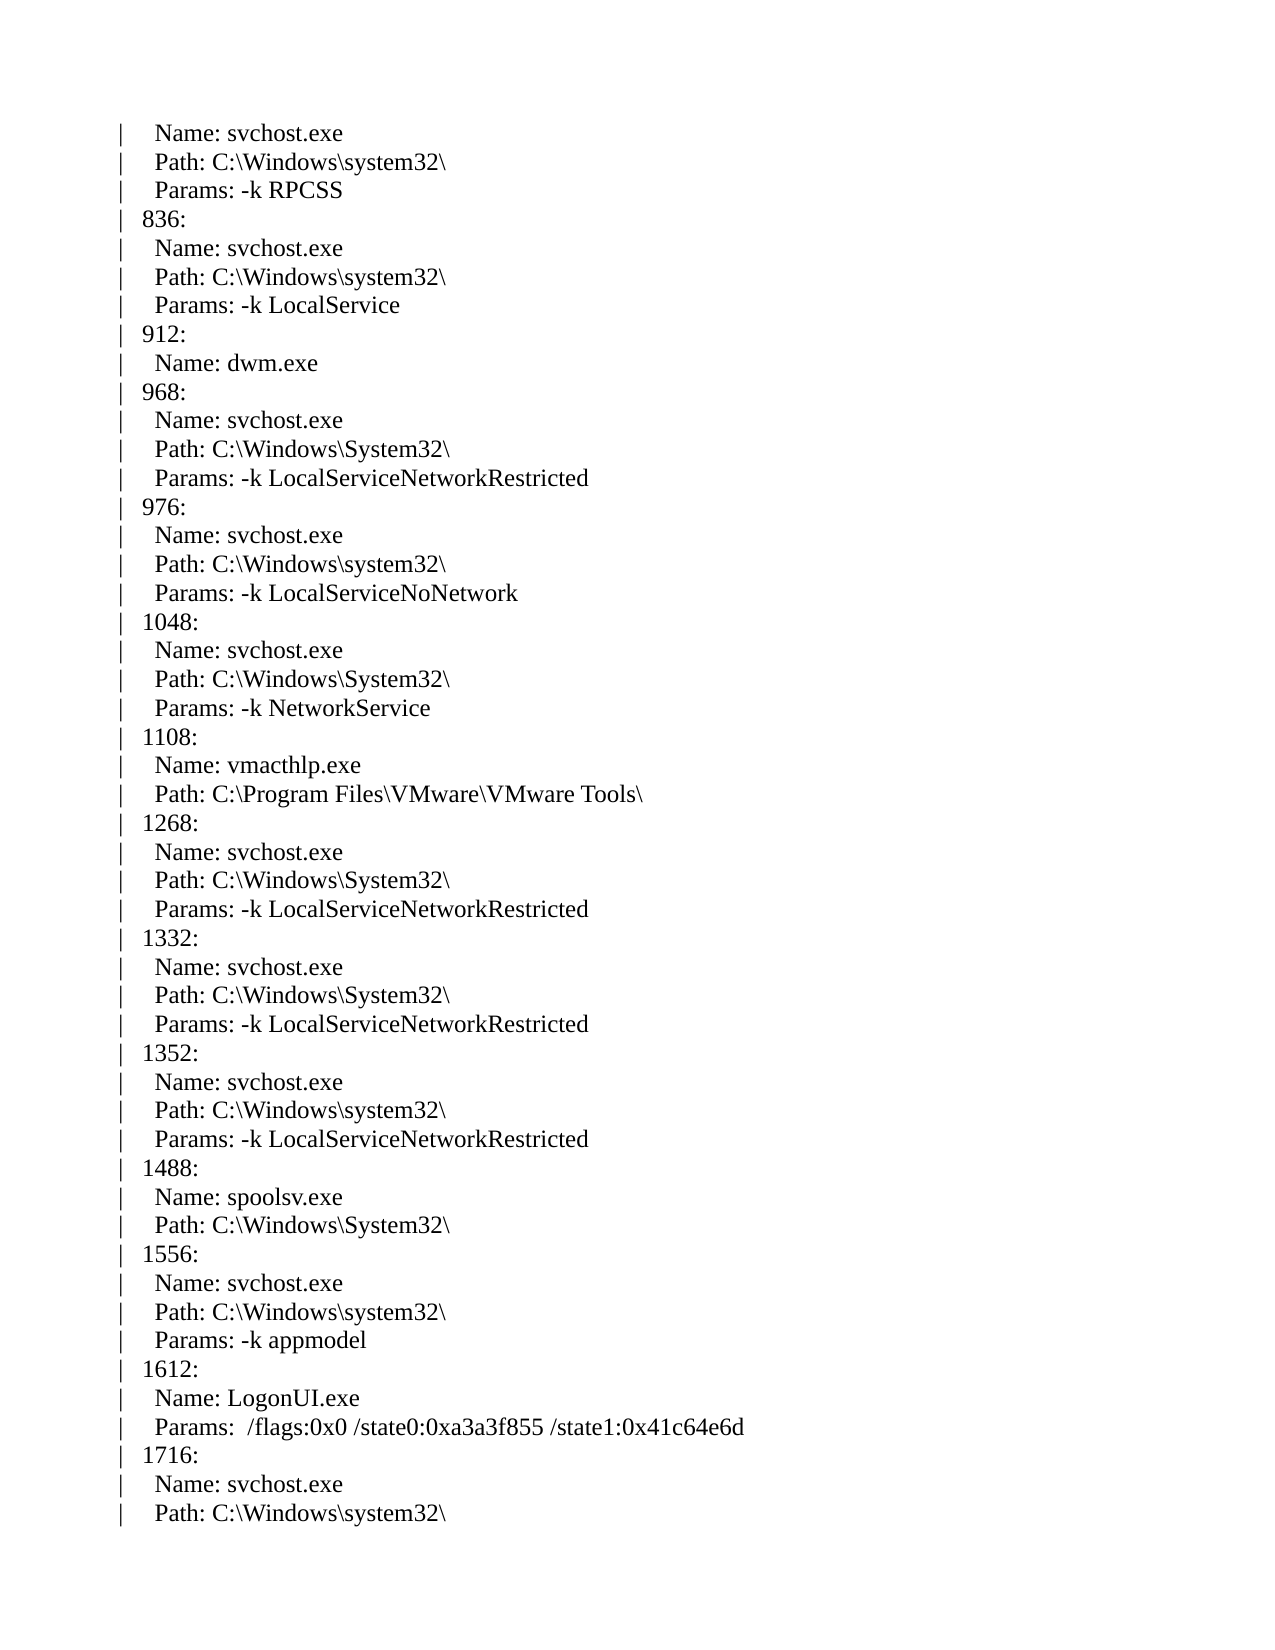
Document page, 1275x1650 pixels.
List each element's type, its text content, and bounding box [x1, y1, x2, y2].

text | 976: [118, 492, 1157, 521]
text | Name: svchost.exe [118, 406, 1157, 434]
text | 1716: [118, 1441, 1157, 1469]
text | Path: C:\Windows\system32\ [118, 1297, 1157, 1326]
text | Path: C:\Windows\system32\ [118, 1498, 1157, 1527]
text | Path: C:\Program Files\VMware\VMware Tools\ [118, 779, 1157, 808]
text | Params: -k RPCSS [118, 176, 1157, 204]
text | 1268: [118, 808, 1157, 837]
text | Name: svchost.exe [118, 521, 1157, 549]
text | 968: [118, 377, 1157, 406]
text | Name: svchost.exe [118, 636, 1157, 664]
text | Path: C:\Windows\System32\ [118, 1211, 1157, 1239]
text | Path: C:\Windows\system32\ [118, 147, 1157, 176]
text | Params: -k LocalServiceNetworkRestricted [118, 1009, 1157, 1038]
text | 912: [118, 319, 1157, 348]
text | Path: C:\Windows\system32\ [118, 1096, 1157, 1124]
text | Params: -k NetworkService [118, 693, 1157, 722]
text | Path: C:\Windows\System32\ [118, 664, 1157, 693]
text | Params: /flags:0x0 /state0:0xa3a3f855 /state1:0x41c64e6d [118, 1412, 1157, 1441]
text | Name: svchost.exe [118, 118, 1157, 147]
text | Path: C:\Windows\System32\ [118, 866, 1157, 894]
text | Params: -k appmodel [118, 1326, 1157, 1354]
text | 1488: [118, 1153, 1157, 1182]
text | Name: vmacthlp.exe [118, 751, 1157, 779]
text | 1108: [118, 722, 1157, 751]
text | Params: -k LocalServiceNoNetwork [118, 578, 1157, 607]
text | 836: [118, 204, 1157, 233]
text | Params: -k LocalServiceNetworkRestricted [118, 894, 1157, 923]
text | 1612: [118, 1354, 1157, 1383]
text | Path: C:\Windows\system32\ [118, 549, 1157, 578]
text | Name: svchost.exe [118, 1268, 1157, 1297]
text | 1048: [118, 607, 1157, 636]
text | Name: dwm.exe [118, 348, 1157, 377]
text | 1332: [118, 923, 1157, 952]
text | Name: LogonUI.exe [118, 1383, 1157, 1412]
text | Name: svchost.exe [118, 1469, 1157, 1498]
text | Name: svchost.exe [118, 1067, 1157, 1096]
text | Params: -k LocalServiceNetworkRestricted [118, 463, 1157, 492]
text | Name: svchost.exe [118, 837, 1157, 866]
text | Name: svchost.exe [118, 233, 1157, 262]
text | 1556: [118, 1239, 1157, 1268]
text | Path: C:\Windows\System32\ [118, 981, 1157, 1009]
text | Params: -k LocalService [118, 291, 1157, 319]
text | Name: svchost.exe [118, 952, 1157, 981]
text | 1352: [118, 1038, 1157, 1067]
text | Name: spoolsv.exe [118, 1182, 1157, 1211]
text | Params: -k LocalServiceNetworkRestricted [118, 1124, 1157, 1153]
text | Path: C:\Windows\system32\ [118, 262, 1157, 291]
text | Path: C:\Windows\System32\ [118, 434, 1157, 463]
